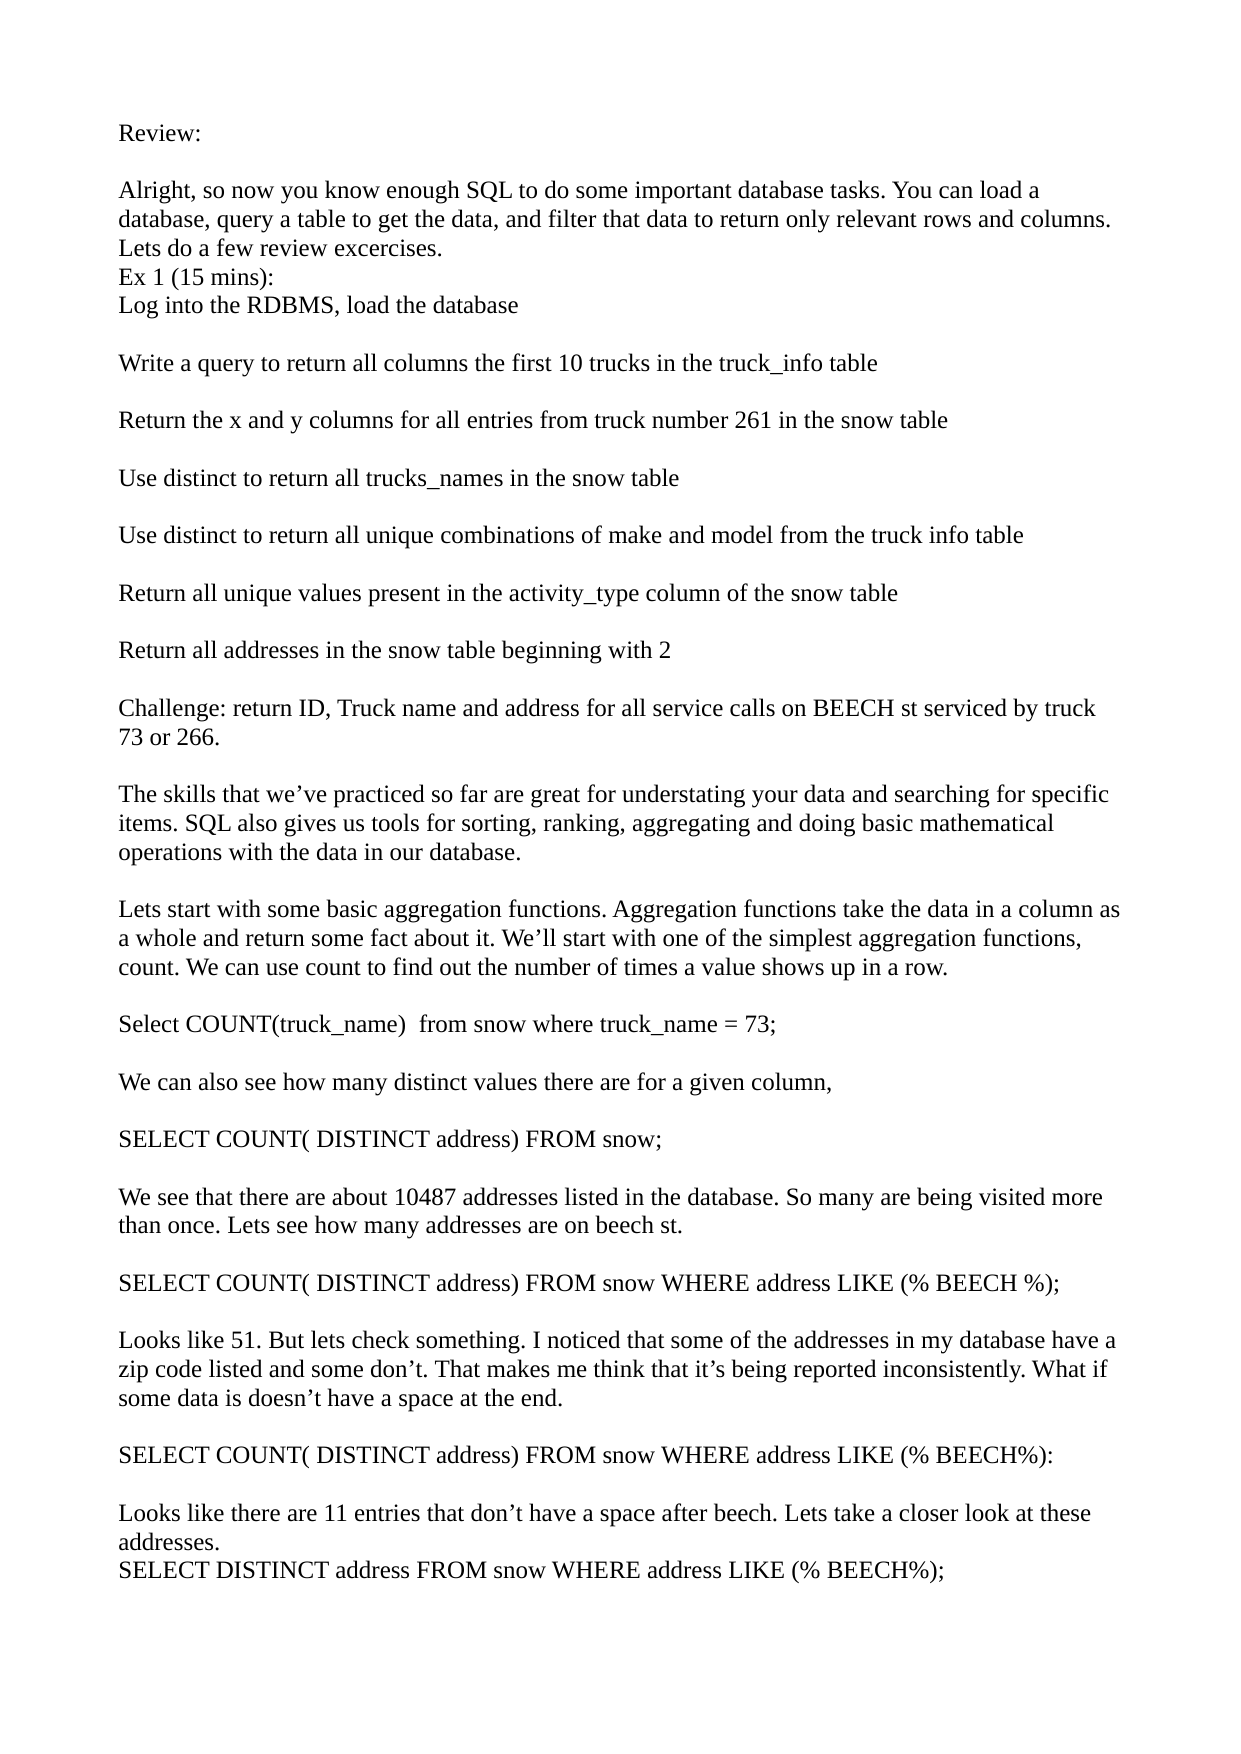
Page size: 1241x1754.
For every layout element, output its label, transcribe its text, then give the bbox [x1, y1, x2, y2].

text SELECT COUNT( DISTINCT address) FROM snow WHERE address LIKE (% BEECH%): [118, 1441, 1122, 1469]
text SELECT COUNT( DISTINCT address) FROM snow WHERE address LIKE (% BEECH %); [118, 1268, 1122, 1297]
text SELECT DISTINCT address FROM snow WHERE address LIKE (% BEECH%); [118, 1556, 1122, 1584]
text Review: [118, 118, 1122, 147]
text Log into the RDBMS, load the database [118, 291, 1122, 319]
text Return the x and y columns for all entries from truck number 261 in the snow table [118, 406, 1122, 434]
text Use distinct to return all trucks_names in the snow table [118, 463, 1122, 492]
text We can also see how many distinct values there are for a given column, [118, 1067, 1122, 1096]
text Write a query to return all columns the first 10 trucks in the truck_info table [118, 348, 1122, 377]
text Use distinct to return all unique combinations of make and model from the truck info table [118, 521, 1122, 549]
text SELECT COUNT( DISTINCT address) FROM snow; [118, 1124, 1122, 1153]
text The skills that we’ve practiced so far are great for understating your data and searching for specific items. SQL also gives us tools for sorting, ranking, aggregating and doing basic mathematical operations with the data in our database. [118, 779, 1122, 866]
text Select COUNT(truck_name) from snow where truck_name = 73; [118, 1009, 1122, 1038]
text Looks like there are 11 entries that don’t have a space after beech. Lets take a closer look at these addresses. [118, 1498, 1122, 1556]
text Return all addresses in the snow table beginning with 2 [118, 636, 1122, 664]
text Ex 1 (15 mins): [118, 262, 1122, 291]
text We see that there are about 10487 addresses listed in the database. So many are being visited more than once. Lets see how many addresses are on beech st. [118, 1182, 1122, 1239]
text Looks like 51. But lets check something. I noticed that some of the addresses in my database have a zip code listed and some don’t. That makes me think that it’s being reported inconsistently. What if some data is doesn’t have a space at the end. [118, 1326, 1122, 1412]
text Lets start with some basic aggregation functions. Aggregation functions take the data in a column as a whole and return some fact about it. We’ll start with one of the simplest aggregation functions, count. We can use count to find out the number of times a value shows up in a row. [118, 894, 1122, 981]
text Challenge: return ID, Truck name and address for all service calls on BEECH st serviced by truck 73 or 266. [118, 693, 1122, 751]
text Return all unique values present in the activity_type column of the snow table [118, 578, 1122, 607]
text Alright, so now you know enough SQL to do some important database tasks. You can load a database, query a table to get the data, and filter that data to return only relevant rows and columns. Lets do a few review excercises. [118, 176, 1122, 262]
